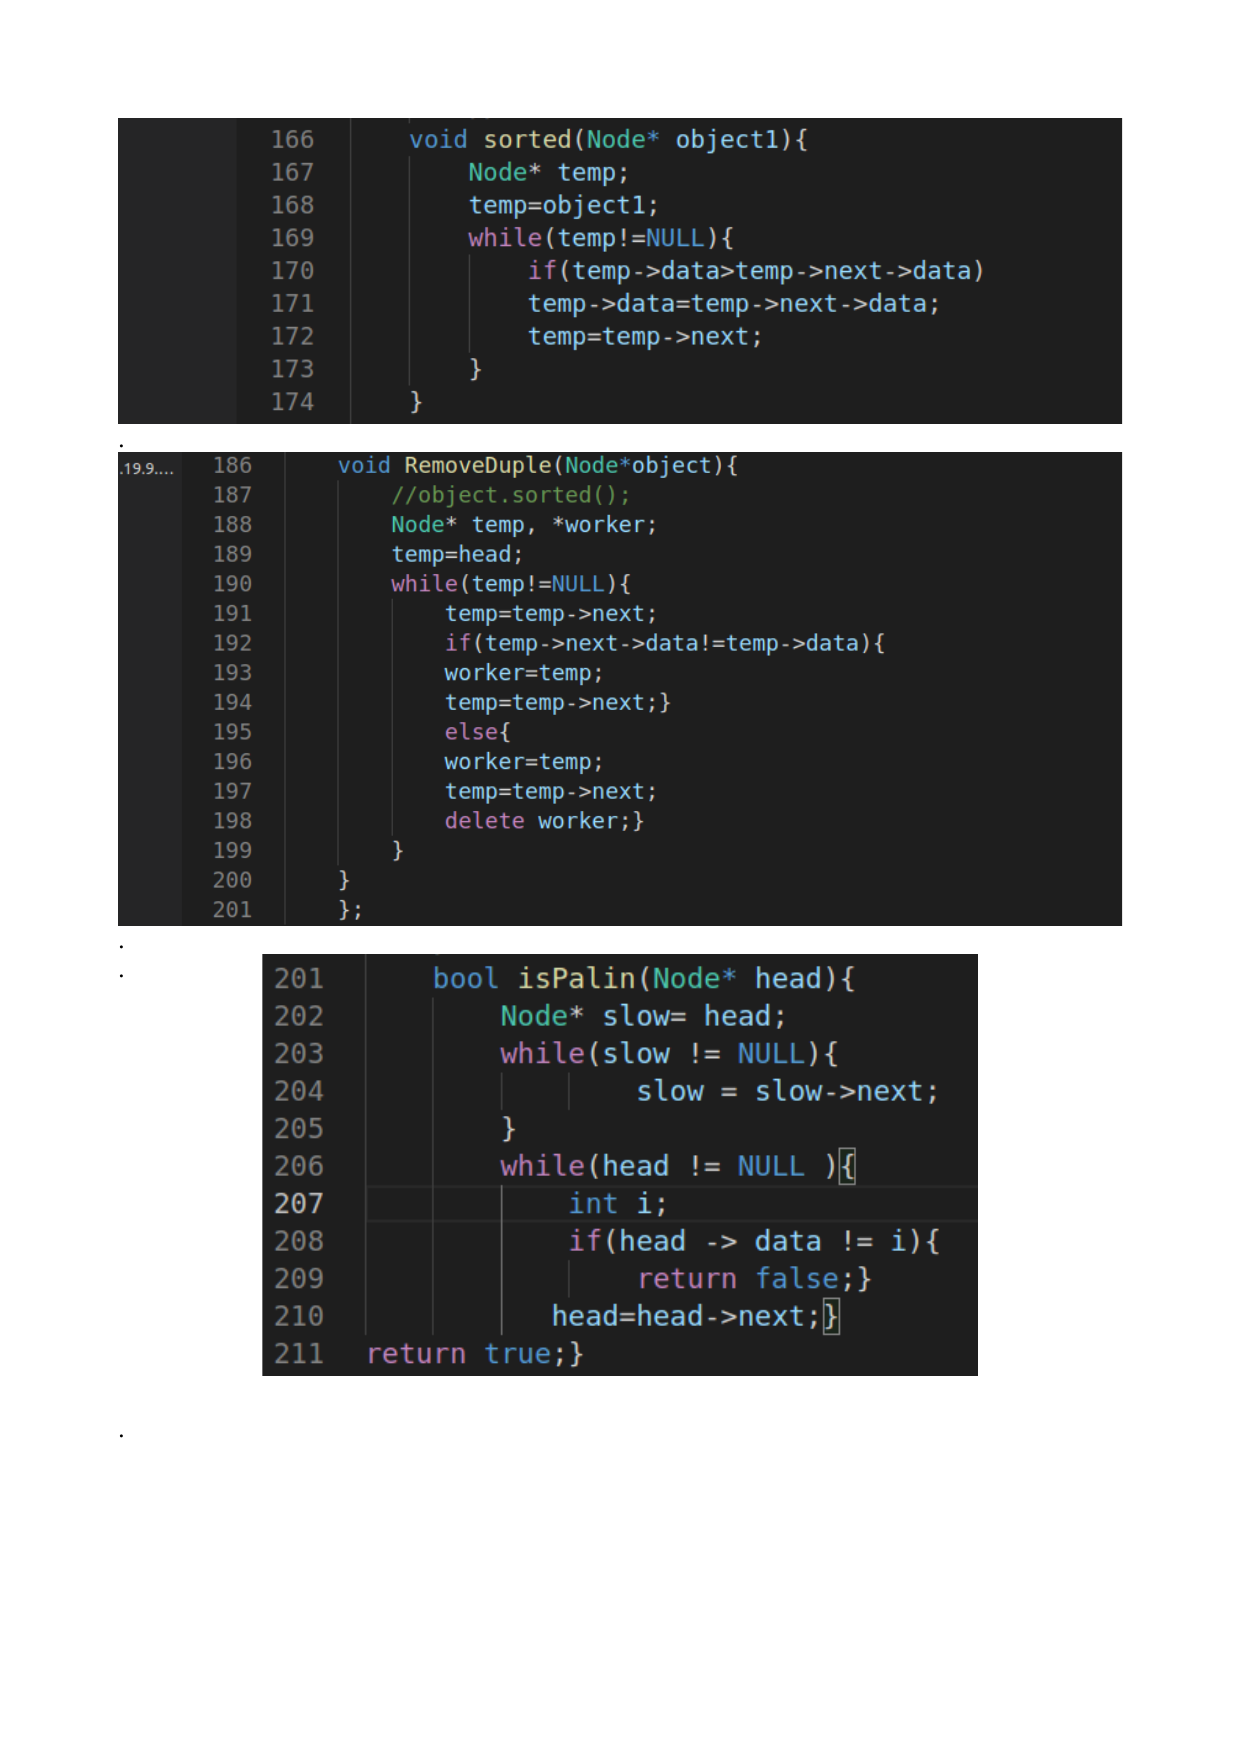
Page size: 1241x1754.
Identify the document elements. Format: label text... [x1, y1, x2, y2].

picture [118, 118, 1123, 424]
picture [262, 954, 978, 1376]
text . [118, 954, 262, 983]
text . [118, 1414, 1122, 1443]
text . [118, 926, 1122, 954]
text . [118, 424, 1122, 452]
picture [118, 452, 1123, 926]
text [978, 954, 1122, 983]
